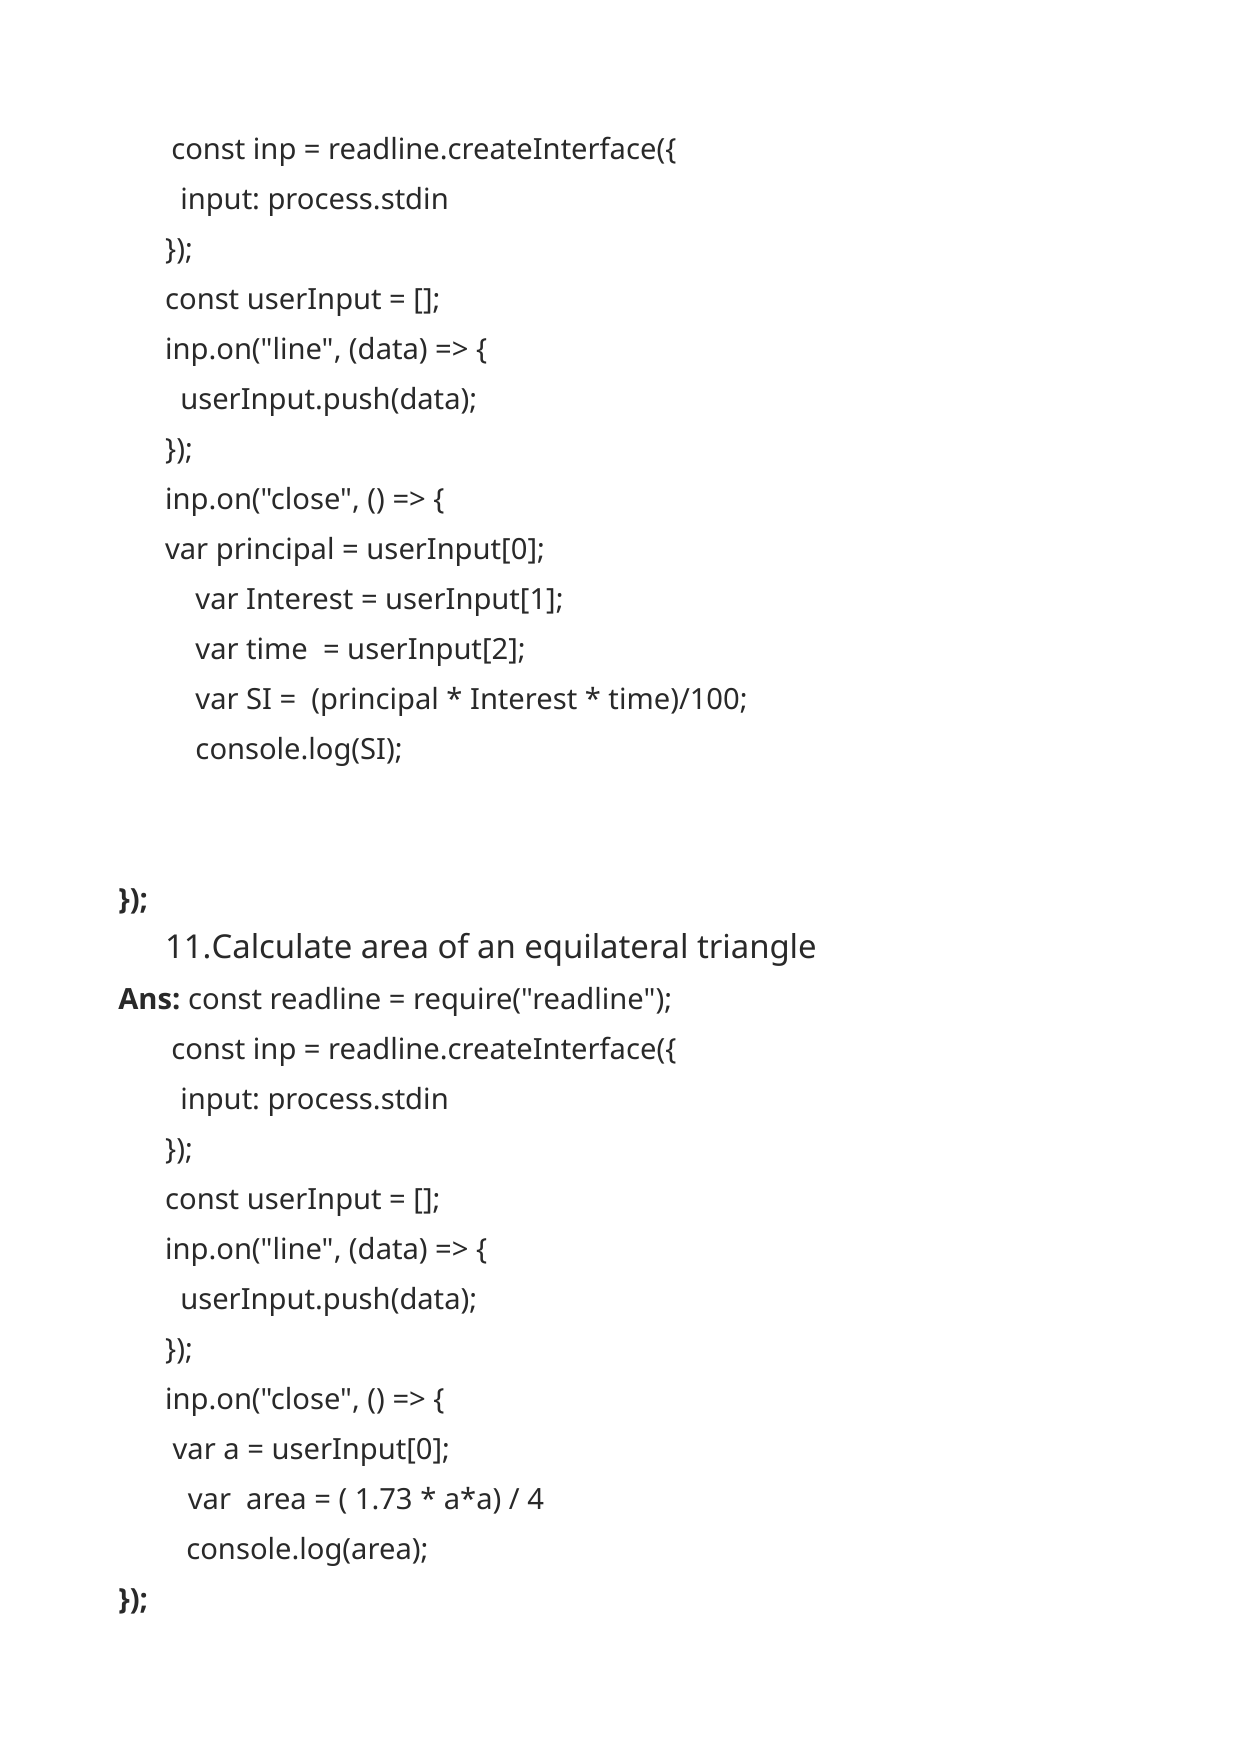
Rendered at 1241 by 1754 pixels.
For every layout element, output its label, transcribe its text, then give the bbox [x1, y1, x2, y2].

text var area = ( 1.73 * a*a) / 4 [165, 1468, 1122, 1518]
text }); [165, 218, 1122, 268]
text var a = userInput[0]; [165, 1418, 1122, 1468]
text const userInput = []; [165, 1168, 1122, 1218]
text inp.on("close", () => { [165, 468, 1122, 518]
list Calculate area of an equilateral triangle [165, 918, 1122, 968]
text inp.on("close", () => { [165, 1368, 1122, 1418]
text var SI = (principal * Interest * time)/100; [165, 668, 1122, 718]
text inp.on("line", (data) => { [165, 318, 1122, 368]
text }); [118, 868, 1122, 918]
text }); [165, 418, 1122, 468]
text input: process.stdin [165, 1068, 1122, 1118]
text inp.on("line", (data) => { [165, 1218, 1122, 1268]
text }); [165, 1118, 1122, 1168]
text var time = userInput[2]; [165, 618, 1122, 668]
text const inp = readline.createInterface({ [118, 118, 1122, 168]
text console.log(SI); [165, 718, 1122, 768]
text var principal = userInput[0]; [165, 518, 1122, 568]
text }); [165, 1318, 1122, 1368]
text const inp = readline.createInterface({ [118, 1018, 1122, 1068]
text console.log(area); [118, 1518, 1122, 1568]
text Ans: const readline = require("readline"); [118, 968, 1122, 1018]
text const userInput = []; [165, 268, 1122, 318]
text userInput.push(data); [165, 1268, 1122, 1318]
text userInput.push(data); [165, 368, 1122, 418]
text input: process.stdin [165, 168, 1122, 218]
text var Interest = userInput[1]; [165, 568, 1122, 618]
text }); [118, 1568, 1122, 1618]
